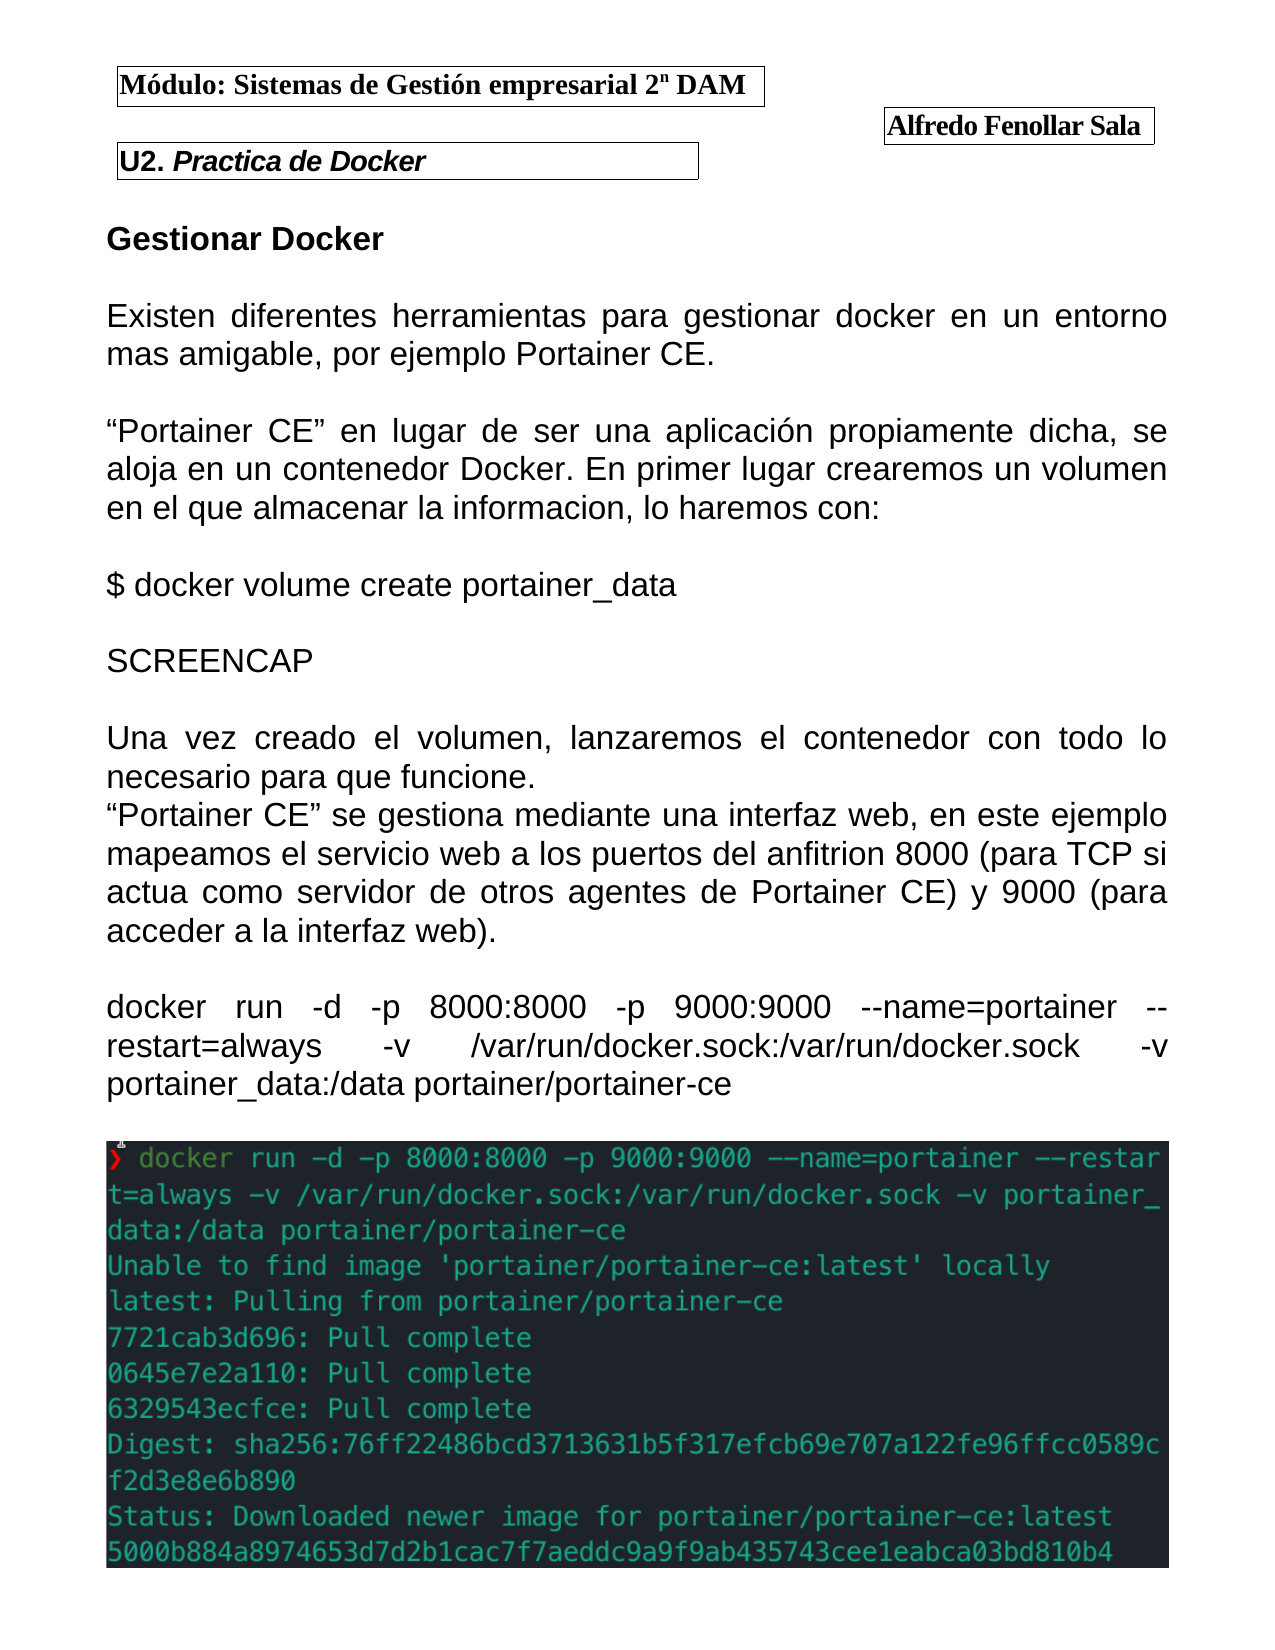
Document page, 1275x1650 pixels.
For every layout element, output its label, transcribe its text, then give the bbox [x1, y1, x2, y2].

text docker run -d -p 8000:8000 -p 9000:9000 --name=portainer --restart=always -v /var/run/docker.sock:/var/run/docker.sock -v portainer_data:/data portainer/portainer-ce [106, 987, 1169, 1103]
text $ docker volume create portainer_data [106, 565, 1169, 603]
text “Portainer CE” se gestiona mediante una interfaz web, en este ejemplo mapeamos el servicio web a los puertos del anfitrion 8000 (para TCP si actua como servidor de otros agentes de Portainer CE) y 9000 (para acceder a la interfaz web). [106, 795, 1169, 949]
text Gestionar Docker [106, 219, 1169, 257]
text Una vez creado el volumen, lanzaremos el contenedor con todo lo necesario para que funcione. [106, 718, 1169, 795]
text “Portainer CE” en lugar de ser una aplicación propiamente dicha, se aloja en un contenedor Docker. En primer lugar crearemos un volumen en el que almacenar la informacion, lo haremos con: [106, 411, 1169, 526]
text SCREENCAP [106, 642, 1169, 680]
text Existen diferentes herramientas para gestionar docker en un entorno mas amigable, por ejemplo Portainer CE. [106, 296, 1169, 372]
picture [106, 1141, 1169, 1568]
